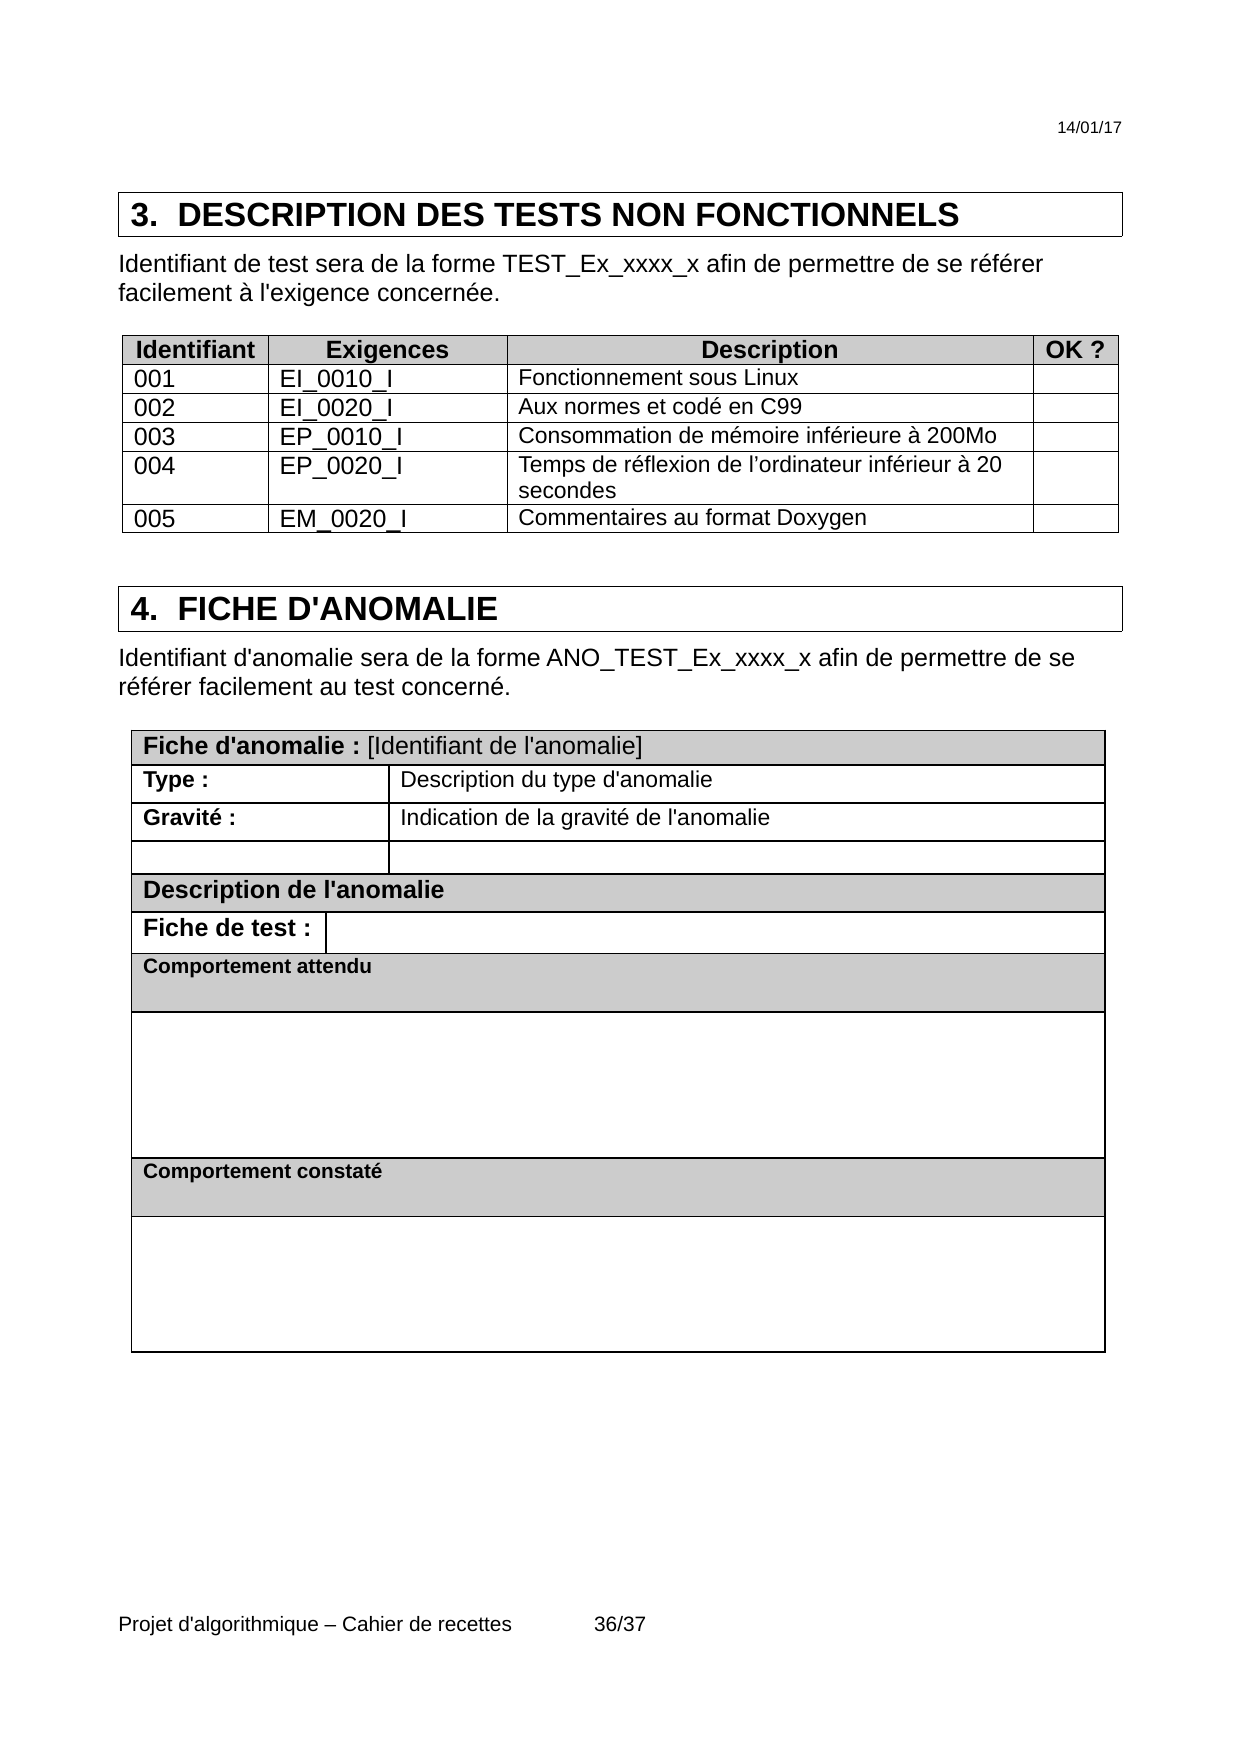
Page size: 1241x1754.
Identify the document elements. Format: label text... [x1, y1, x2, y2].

table_cell Gravité : [132, 804, 388, 840]
table_cell EI_0010_I [269, 365, 507, 393]
table_cell [132, 842, 388, 873]
table_cell EM_0020_I [269, 505, 507, 532]
table_cell 005 [123, 505, 268, 532]
table_cell [1034, 505, 1118, 532]
table_cell Comportement constaté [132, 1159, 1104, 1216]
table_cell [1034, 452, 1118, 503]
table_cell [1034, 365, 1118, 393]
table_header Identifiant [123, 336, 268, 364]
table_cell [132, 1013, 1104, 1157]
table_cell 001 [123, 365, 268, 393]
subtitle FICHE D'ANOMALIE [119, 587, 1122, 631]
table_cell Consommation de mémoire inférieure à 200Mo [508, 423, 1033, 451]
table_header Description [508, 336, 1033, 364]
text Identifiant d'anomalie sera de la forme ANO_TEST_Ex_xxxx_x afin de permettre de se référer facilement au test concerné. [118, 643, 1122, 701]
table_cell [390, 842, 1104, 873]
table_cell EI_0020_I [269, 394, 507, 422]
subtitle DESCRIPTION DES TESTS NON FONCTIONNELS [119, 193, 1122, 236]
table_cell [1034, 394, 1118, 422]
table_cell [327, 913, 1104, 952]
table_header Fiche d'anomalie : [Identifiant de l'anomalie] [132, 731, 1104, 764]
table_cell EP_0010_I [269, 423, 507, 451]
table_cell Fiche de test : [132, 913, 325, 952]
table_cell Comportement attendu [132, 954, 1104, 1011]
table_cell Fonctionnement sous Linux [508, 365, 1033, 393]
table_cell EP_0020_I [269, 452, 507, 503]
table_cell Type : [132, 766, 388, 802]
table_cell Description de l'anomalie [132, 875, 1104, 911]
text Identifiant de test sera de la forme TEST_Ex_xxxx_x afin de permettre de se référer facilement à l'exigence concernée. [118, 249, 1122, 306]
table_cell 004 [123, 452, 268, 503]
table_header OK ? [1034, 336, 1118, 364]
table_cell Temps de réflexion de l’ordinateur inférieur à 20 secondes [508, 452, 1033, 503]
table_cell [132, 1217, 1104, 1351]
table_cell Commentaires au format Doxygen [508, 505, 1033, 532]
table_header Exigences [269, 336, 507, 364]
table_cell Indication de la gravité de l'anomalie [390, 804, 1104, 840]
table_cell Aux normes et codé en C99 [508, 394, 1033, 422]
table_cell Description du type d'anomalie [390, 766, 1104, 802]
table_cell 003 [123, 423, 268, 451]
table_cell [1034, 423, 1118, 451]
table_cell 002 [123, 394, 268, 422]
